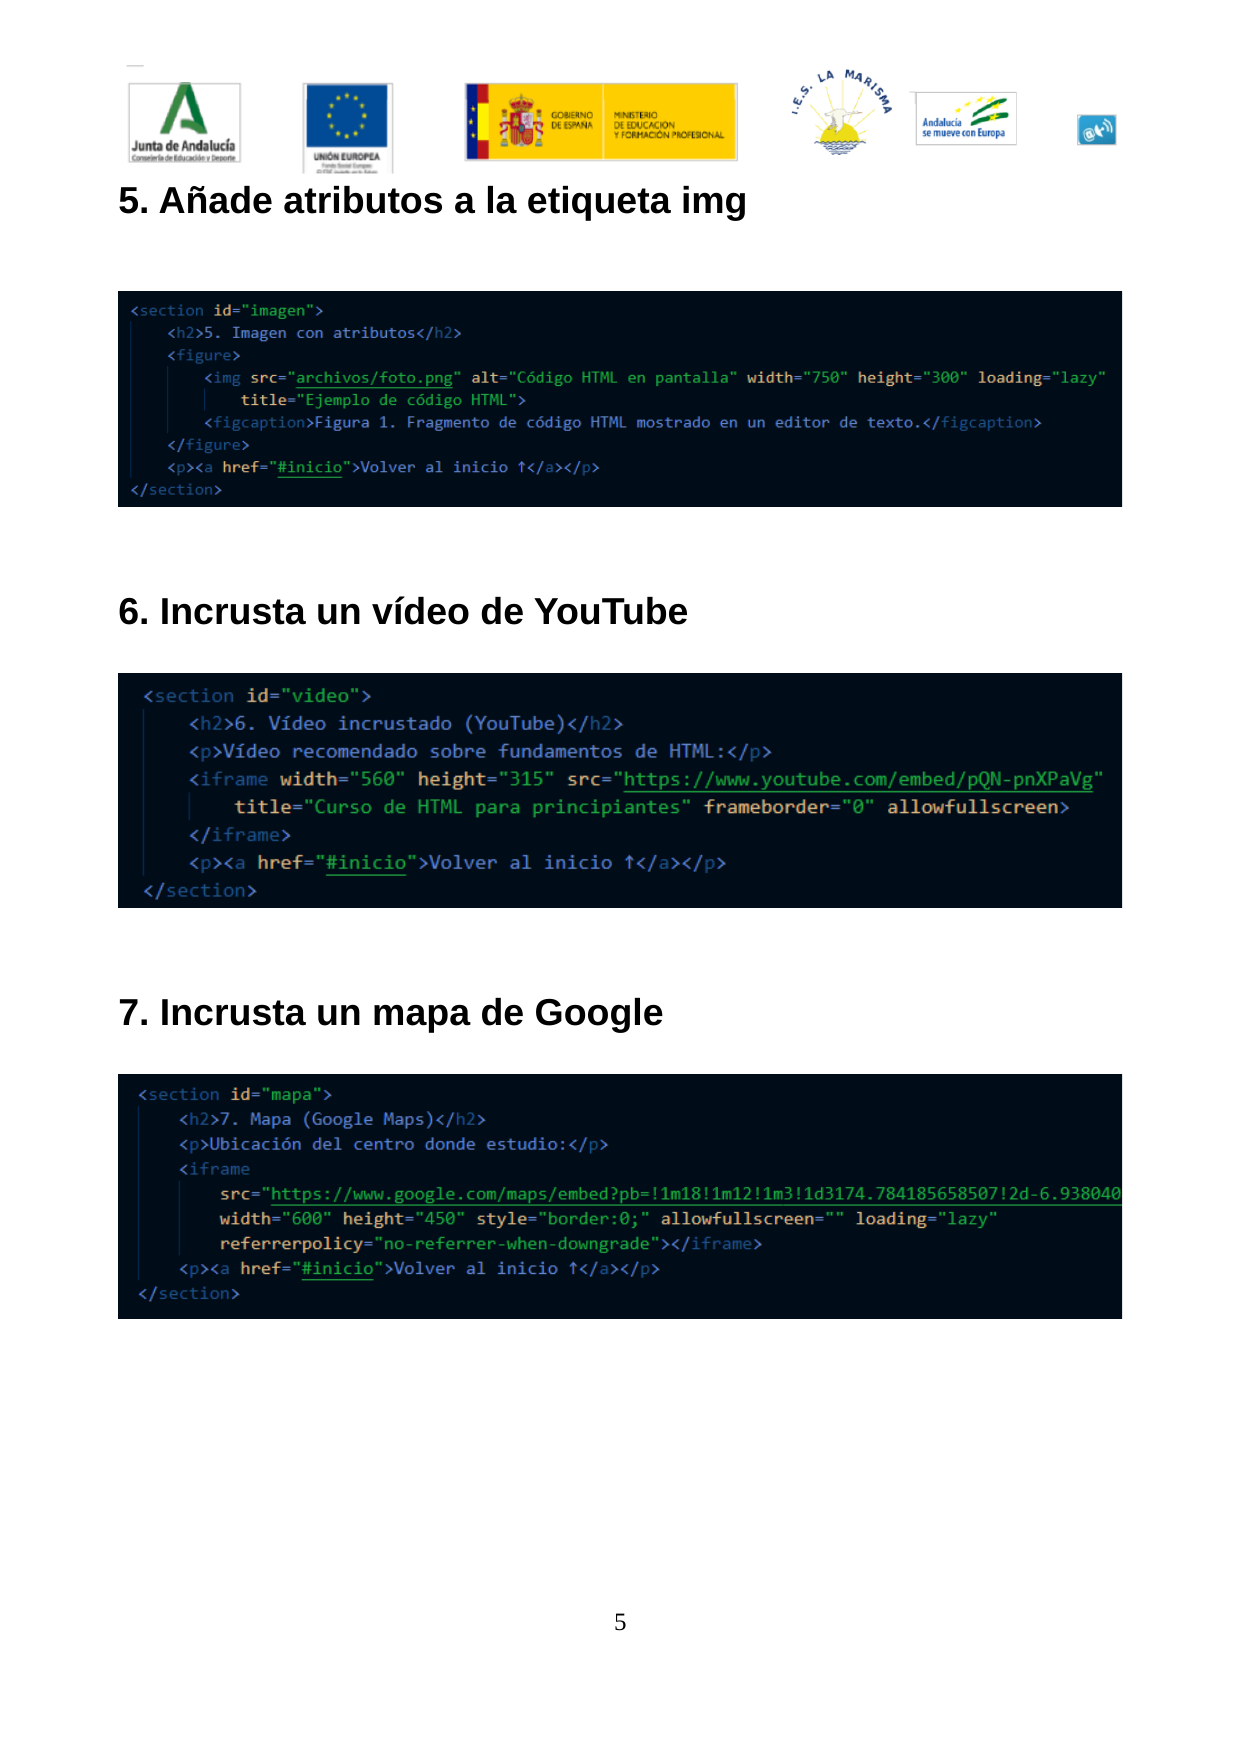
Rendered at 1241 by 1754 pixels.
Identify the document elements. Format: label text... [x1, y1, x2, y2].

subtitle 7. Incrusta un mapa de Google [118, 990, 1122, 1033]
picture [118, 1074, 1123, 1319]
picture [118, 673, 1123, 908]
picture [118, 291, 1123, 507]
subtitle 6. Incrusta un vídeo de YouTube [118, 589, 1122, 632]
picture [118, 65, 1123, 178]
subtitle 5. Añade atributos a la etiqueta img [118, 178, 1122, 221]
